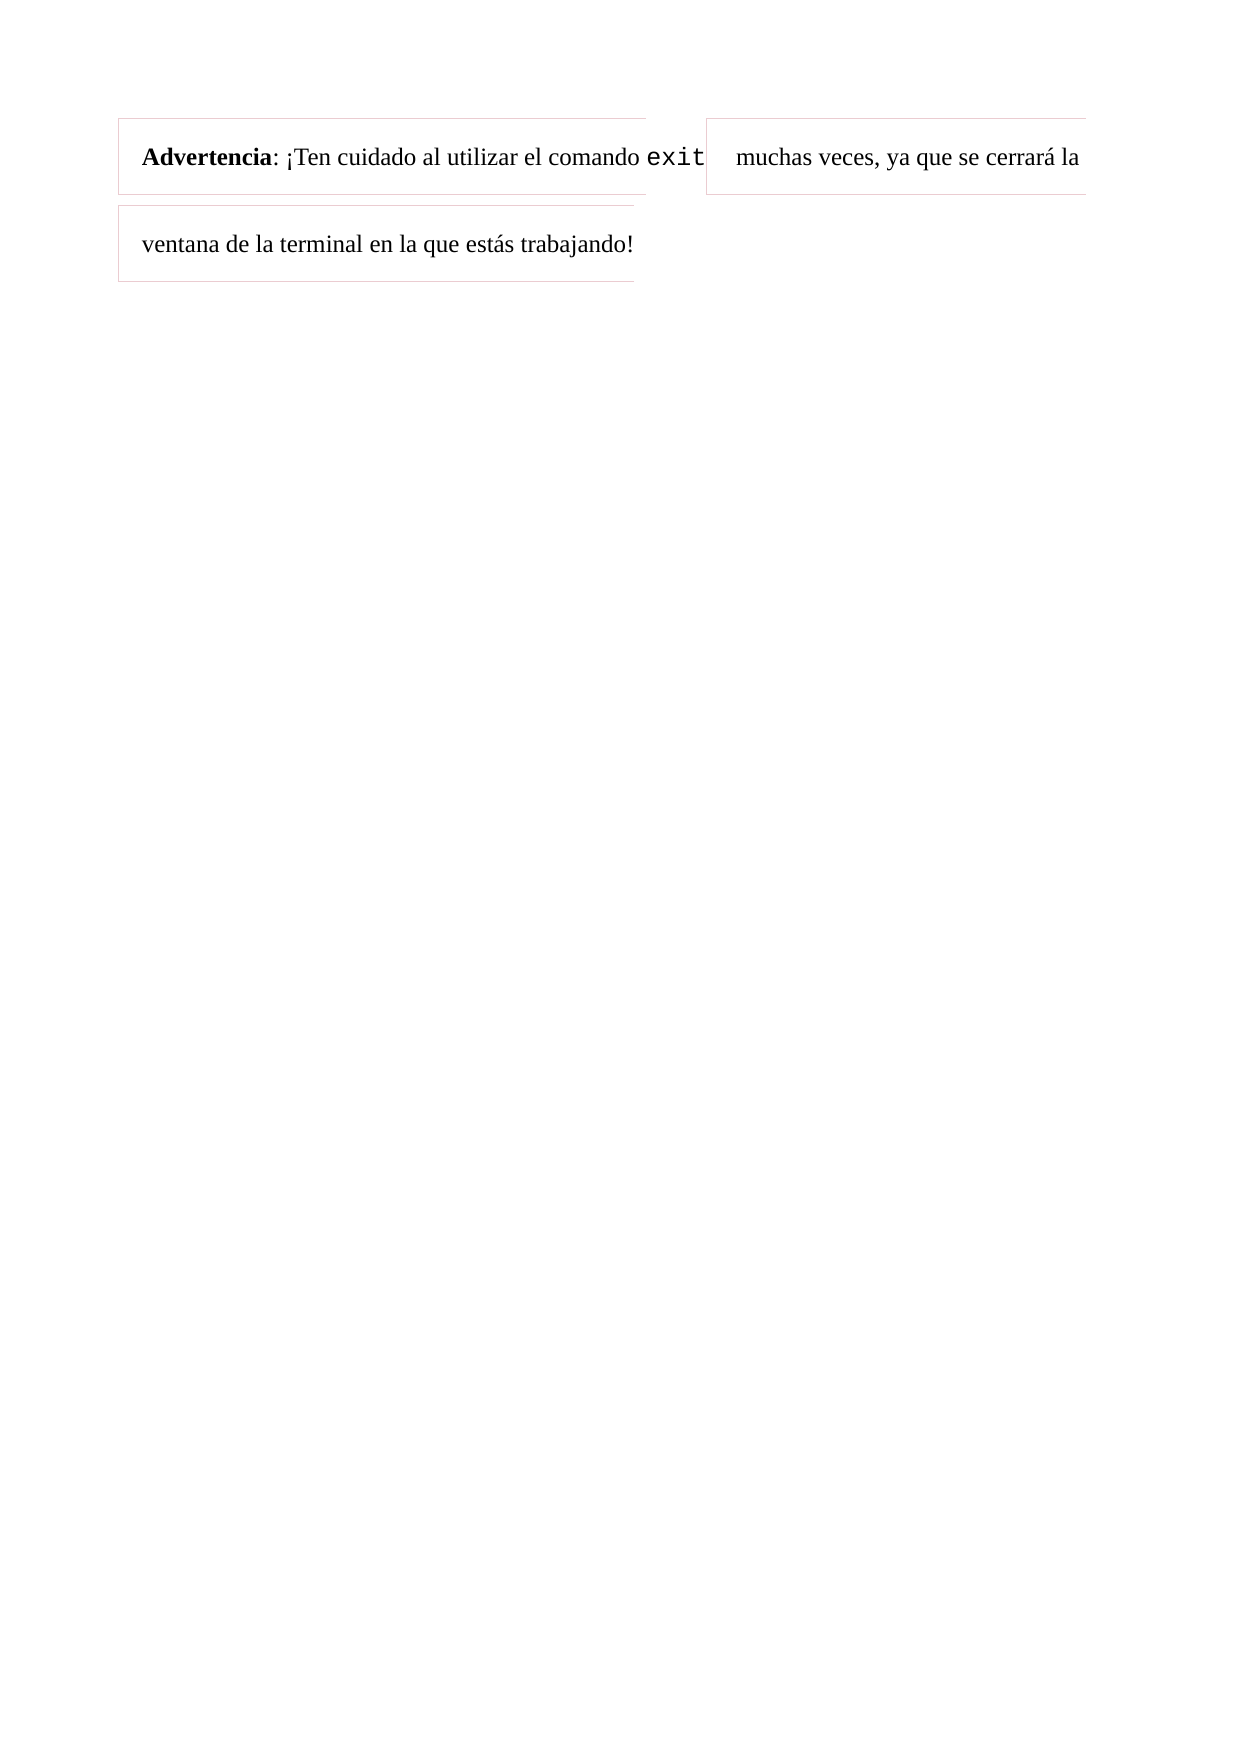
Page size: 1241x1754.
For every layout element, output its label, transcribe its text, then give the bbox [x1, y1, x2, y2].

text Advertencia: ¡Ten cuidado al utilizar el comando exit muchas veces, ya que se cerrará la ventana de la terminal en la que estás trabajando! [118, 118, 1122, 281]
